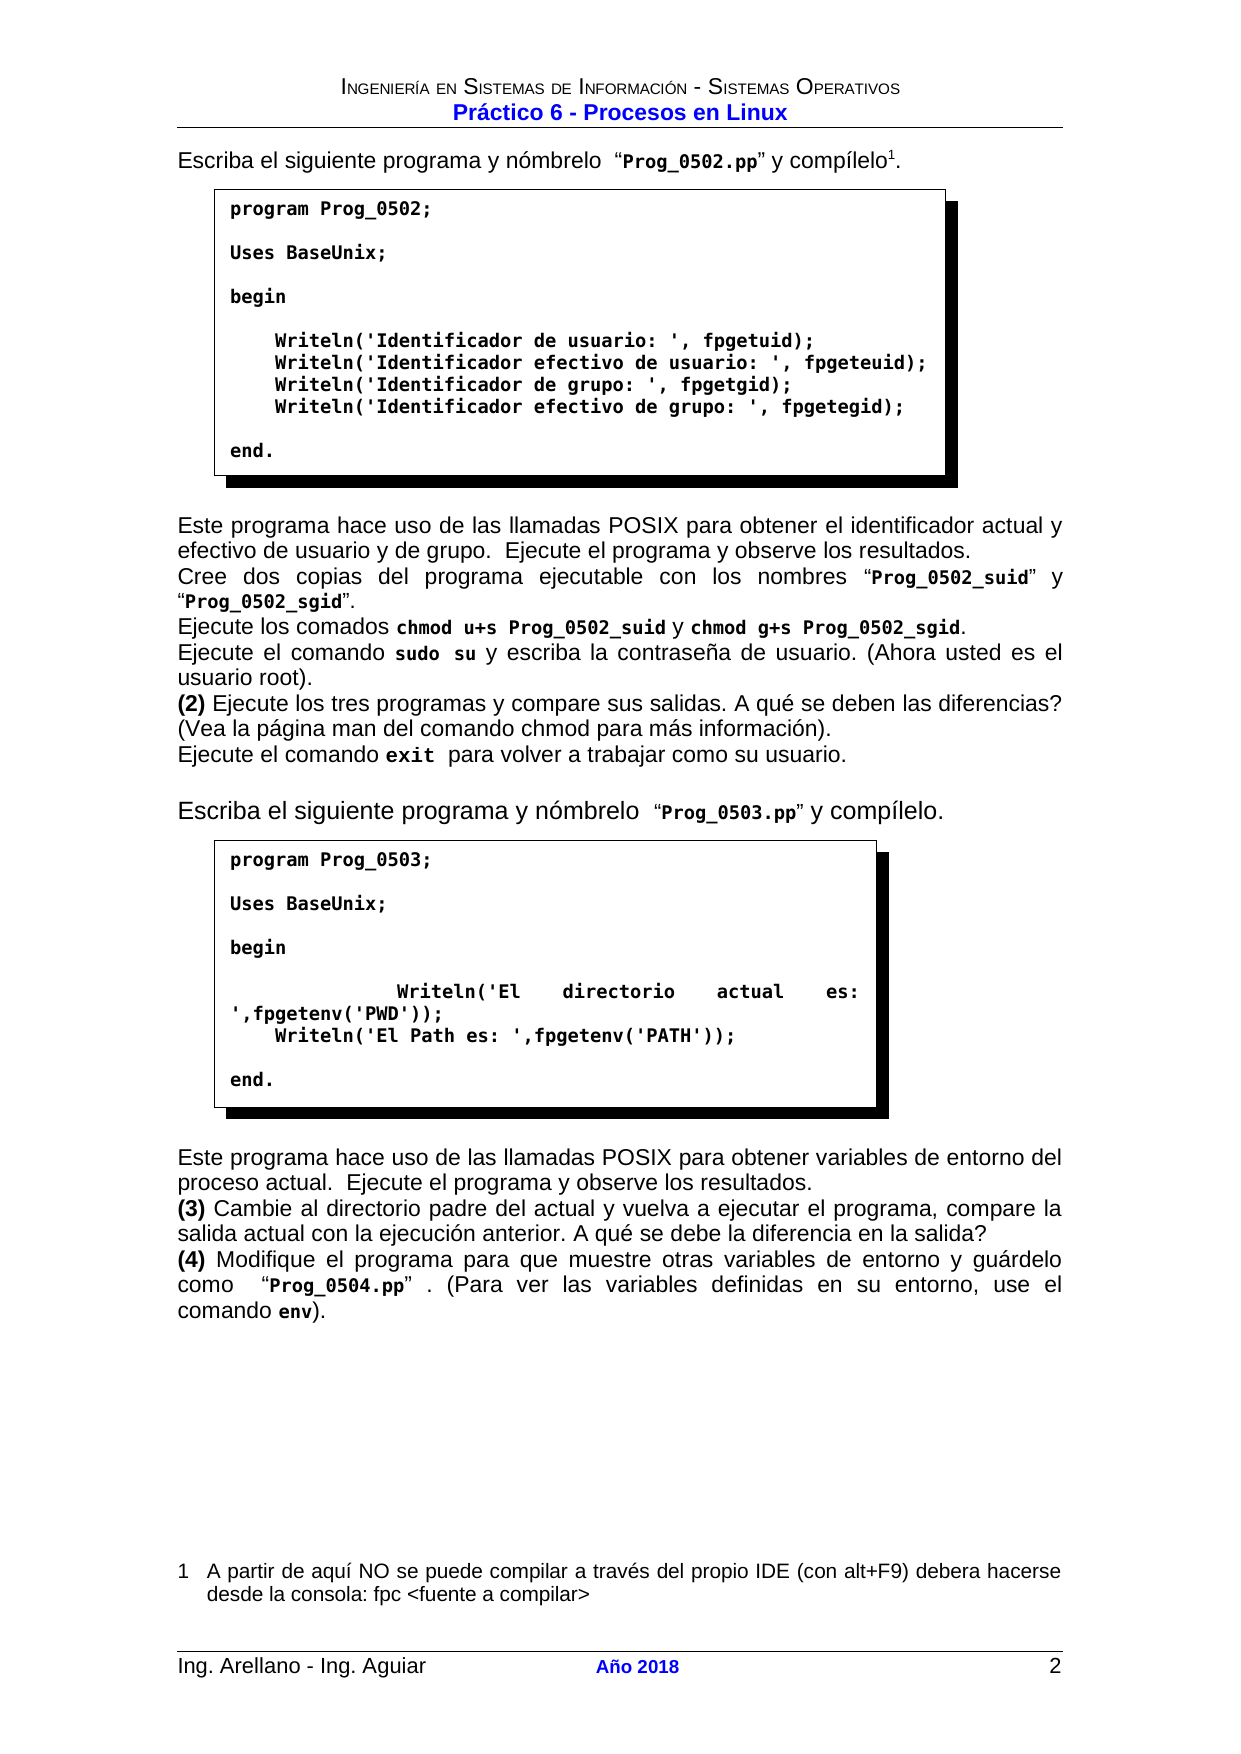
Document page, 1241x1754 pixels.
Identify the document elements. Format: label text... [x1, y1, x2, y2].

text Este programa hace uso de las llamadas POSIX para obtener el identificador actual y efectivo de usuario y de grupo. Ejecute el programa y observe los resultados. [177, 512, 1063, 563]
text Ejecute el comando sudo su y escriba la contraseña de usuario. (Ahora usted es el usuario root). [177, 639, 1063, 690]
text end. [230, 440, 928, 462]
text program Prog_0502; [230, 198, 928, 220]
text Cree dos copias del programa ejecutable con los nombres “Prog_0502_suid” y “Prog_0502_sgid”. [177, 563, 1063, 614]
text Escriba el siguiente programa y nómbrelo “Prog_0503.pp” y compílelo. [177, 796, 1063, 824]
text begin [230, 286, 928, 308]
text Escriba el siguiente programa y nómbrelo “Prog_0502.pp” y compílelo. [177, 148, 1063, 173]
text Writeln('El Path es: ',fpgetenv('PATH')); [230, 1025, 860, 1047]
text Ejecute el comando exit para volver a trabajar como su usuario. [177, 741, 1063, 768]
text Writeln('El directorio actual es: ',fpgetenv('PWD')); [230, 981, 860, 1025]
text (3) Cambie al directorio padre del actual y vuelva a ejecutar el programa, compare la salida actual con la ejecución anterior. A qué se debe la diferencia en la salida? [177, 1195, 1063, 1246]
text Writeln('Identificador de grupo: ', fpgetgid); [230, 374, 928, 396]
text Este programa hace uso de las llamadas POSIX para obtener variables de entorno del proceso actual. Ejecute el programa y observe los resultados. [177, 1144, 1063, 1195]
text (4) Modifique el programa para que muestre otras variables de entorno y guárdelo como “Prog_0504.pp” . (Para ver las variables definidas en su entorno, use el comando env). [177, 1246, 1063, 1323]
text Ejecute los comados chmod u+s Prog_0502_suid y chmod g+s Prog_0502_sgid. [177, 614, 1063, 639]
text begin [230, 937, 860, 959]
text Writeln('Identificador efectivo de usuario: ', fpgeteuid); [230, 352, 928, 374]
text A partir de aquí NO se puede compilar a través del propio IDE (con alt+F9) debera hacerse desde la consola: fpc <fuente a compilar> [177, 1560, 1063, 1606]
text Writeln('Identificador efectivo de grupo: ', fpgetegid); [230, 396, 928, 418]
text end. [230, 1069, 860, 1091]
text Writeln('Identificador de usuario: ', fpgetuid); [230, 330, 928, 352]
text program Prog_0503; [230, 849, 860, 871]
text Uses BaseUnix; [230, 242, 928, 264]
text (2) Ejecute los tres programas y compare sus salidas. A qué se deben las diferencias? (Vea la página man del comando chmod para más información). [177, 690, 1063, 741]
text Uses BaseUnix; [230, 893, 860, 915]
